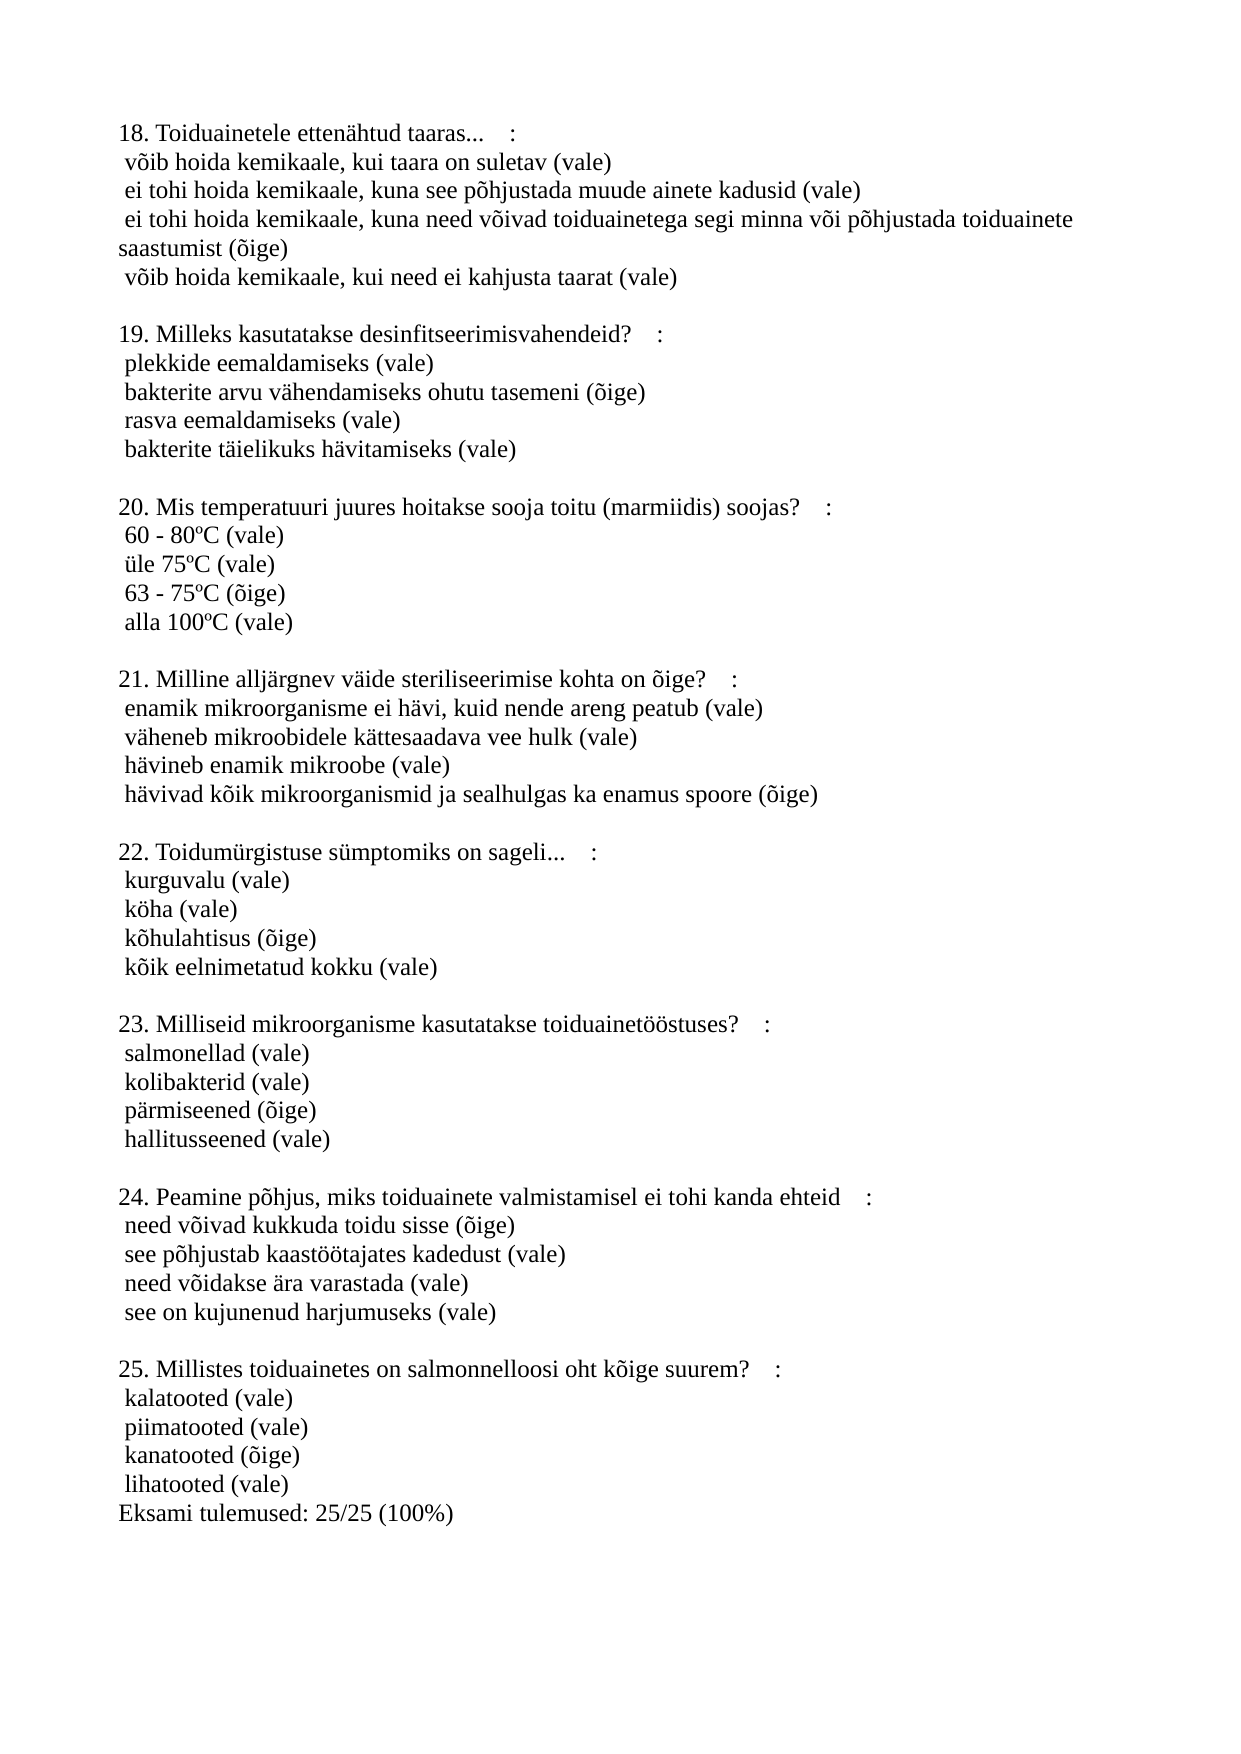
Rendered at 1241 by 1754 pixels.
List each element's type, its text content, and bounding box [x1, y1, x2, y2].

text väheneb mikroobidele kättesaadava vee hulk (vale) [118, 722, 1122, 751]
text ei tohi hoida kemikaale, kuna see põhjustada muude ainete kadusid (vale) [118, 176, 1122, 204]
text 19. Milleks kasutatakse desinfitseerimisvahendeid? : [118, 319, 1122, 348]
text plekkide eemaldamiseks (vale) [118, 348, 1122, 377]
text 22. Toidumürgistuse sümptomiks on sageli... : [118, 837, 1122, 866]
text kolibakterid (vale) [118, 1067, 1122, 1096]
text bakterite arvu vähendamiseks ohutu tasemeni (õige) [118, 377, 1122, 406]
text ei tohi hoida kemikaale, kuna need võivad toiduainetega segi minna või põhjustada toiduainete saastumist (õige) [118, 204, 1122, 262]
text kalatooted (vale) [118, 1383, 1122, 1412]
text pärmiseened (õige) [118, 1096, 1122, 1124]
text need võivad kukkuda toidu sisse (õige) [118, 1211, 1122, 1239]
text kurguvalu (vale) [118, 866, 1122, 894]
text bakterite täielikuks hävitamiseks (vale) [118, 434, 1122, 463]
text hävivad kõik mikroorganismid ja sealhulgas ka enamus spoore (õige) [118, 779, 1122, 808]
text need võidakse ära varastada (vale) [118, 1268, 1122, 1297]
text 23. Milliseid mikroorganisme kasutatakse toiduainetööstuses? : [118, 1009, 1122, 1038]
text see põhjustab kaastöötajates kadedust (vale) [118, 1239, 1122, 1268]
text kõhulahtisus (õige) [118, 923, 1122, 952]
text 63 - 75ºC (õige) [118, 578, 1122, 607]
text 25. Millistes toiduainetes on salmonnelloosi oht kõige suurem? : [118, 1354, 1122, 1383]
text võib hoida kemikaale, kui need ei kahjusta taarat (vale) [118, 262, 1122, 291]
text hallitusseened (vale) [118, 1124, 1122, 1153]
text lihatooted (vale) [118, 1469, 1122, 1498]
text kõik eelnimetatud kokku (vale) [118, 952, 1122, 981]
text võib hoida kemikaale, kui taara on suletav (vale) [118, 147, 1122, 176]
text 20. Mis temperatuuri juures hoitakse sooja toitu (marmiidis) soojas? : [118, 492, 1122, 521]
text 18. Toiduainetele ettenähtud taaras... : [118, 118, 1122, 147]
text alla 100ºC (vale) [118, 607, 1122, 636]
text 60 - 80ºC (vale) [118, 521, 1122, 549]
text enamik mikroorganisme ei hävi, kuid nende areng peatub (vale) [118, 693, 1122, 722]
text Eksami tulemused: 25/25 (100%) [118, 1498, 1122, 1527]
text see on kujunenud harjumuseks (vale) [118, 1297, 1122, 1326]
text köha (vale) [118, 894, 1122, 923]
text 24. Peamine põhjus, miks toiduainete valmistamisel ei tohi kanda ehteid : [118, 1182, 1122, 1211]
text salmonellad (vale) [118, 1038, 1122, 1067]
text rasva eemaldamiseks (vale) [118, 406, 1122, 434]
text hävineb enamik mikroobe (vale) [118, 751, 1122, 779]
text üle 75ºC (vale) [118, 549, 1122, 578]
text kanatooted (õige) [118, 1441, 1122, 1469]
text 21. Milline alljärgnev väide steriliseerimise kohta on õige? : [118, 664, 1122, 693]
text piimatooted (vale) [118, 1412, 1122, 1441]
